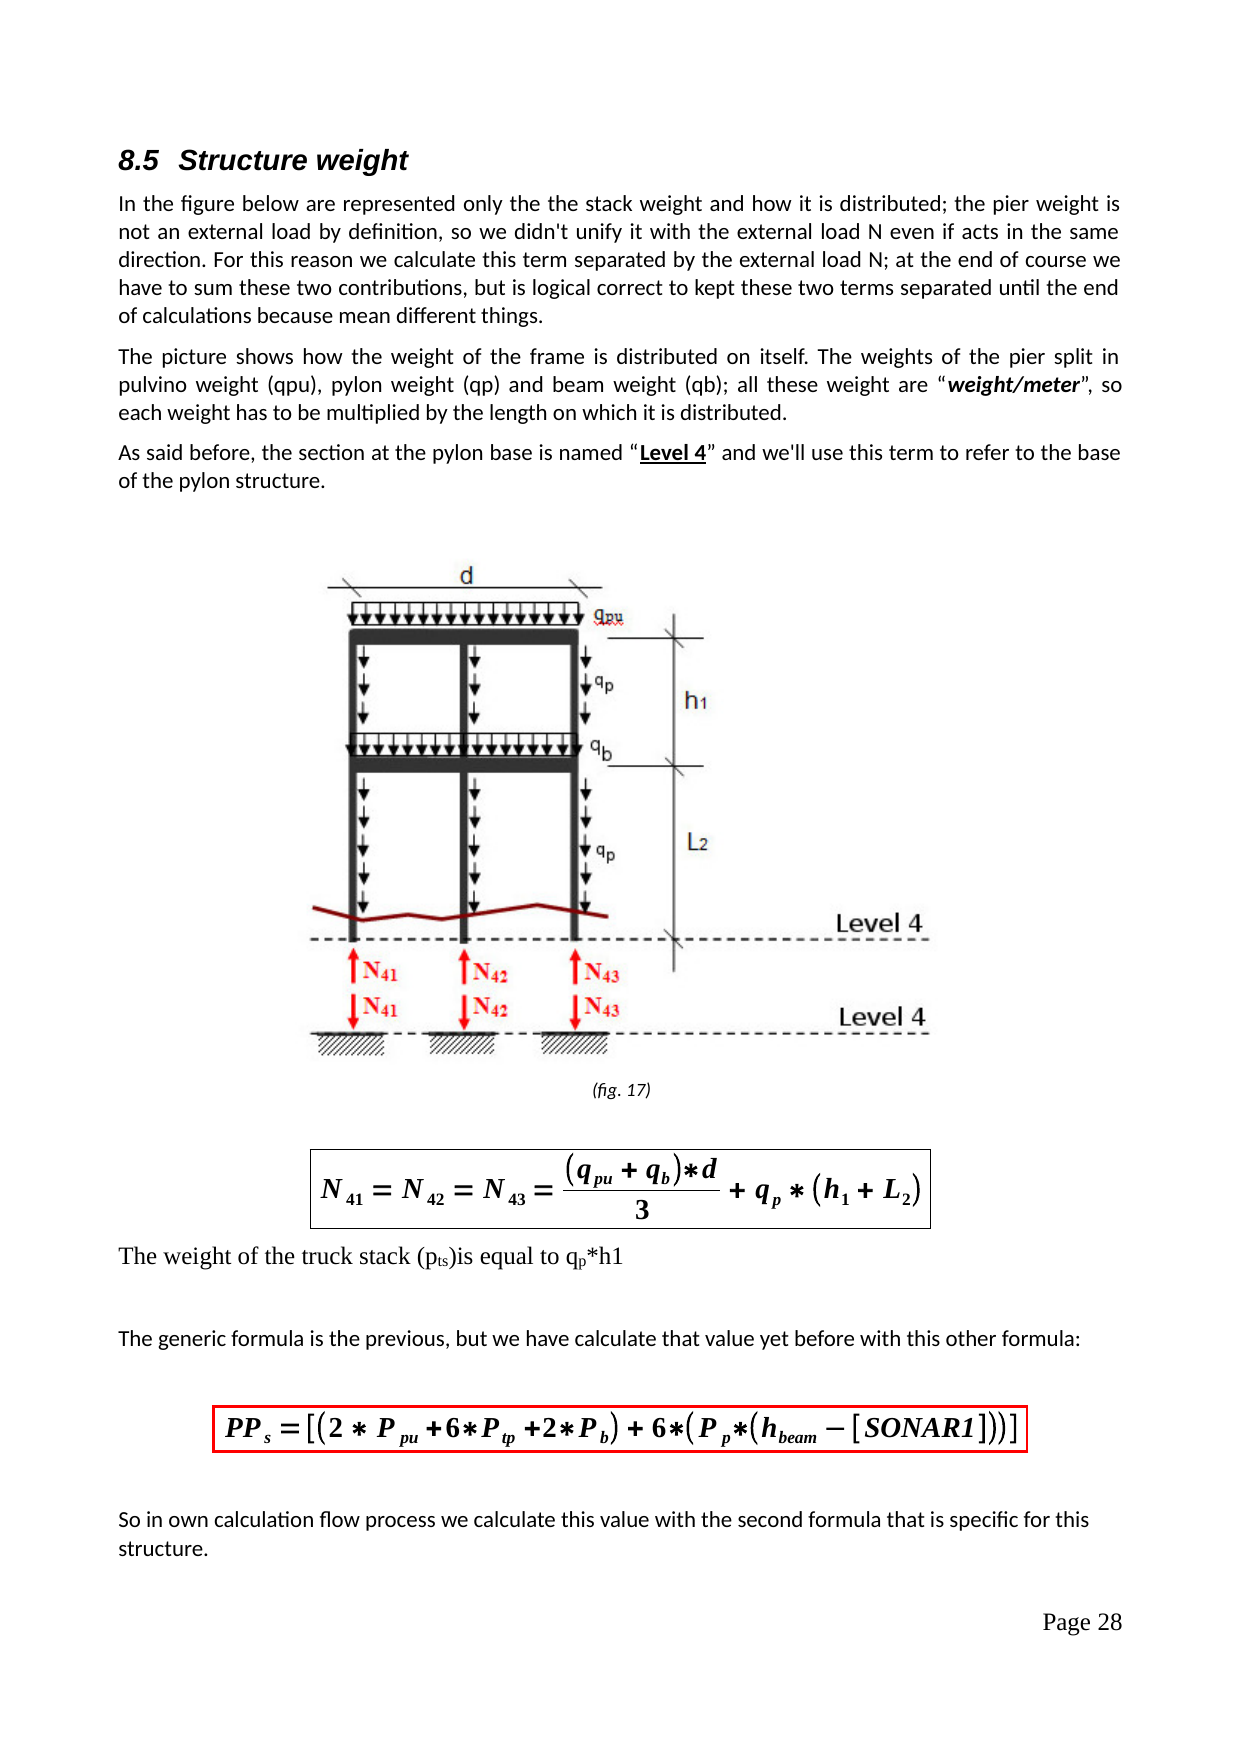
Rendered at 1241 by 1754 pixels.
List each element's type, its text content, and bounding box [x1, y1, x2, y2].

text As said before, the section at the pylon base is named “Level 4” and we'll use this term to refer to the base of the pylon structure. [118, 438, 1122, 494]
text In the figure below are represented only the the stack weight and how it is distributed; the pier weight is not an external load by definition, so we didn't unify it with the external load N even if acts in the same direction. For this reason we calculate this term separated by the external load N; at the end of course we have to sum these two contributions, but is logical correct to kept these two terms separated until the end of calculations because mean different things. [118, 189, 1122, 329]
text The picture shows how the weight of the frame is distributed on itself. The weights of the pier split in pulvino weight (qpu), pylon weight (qp) and beam weight (qb); all these weight are “weight/meter”, so each weight has to be multiplied by the length on which it is distributed. [118, 342, 1122, 426]
text The generic formula is the previous, but we have calculate that value yet before with this other formula: [118, 1324, 1122, 1352]
text The weight of the truck stack (pts)is equal to qp*h1 [118, 1241, 1122, 1270]
picture [295, 547, 945, 1066]
text So in own calculation flow process we calculate this value with the second formula that is specific for this structure. [118, 1506, 1122, 1562]
subtitle Structure weight [118, 143, 1122, 177]
text (fig. 17) [118, 1078, 1122, 1101]
